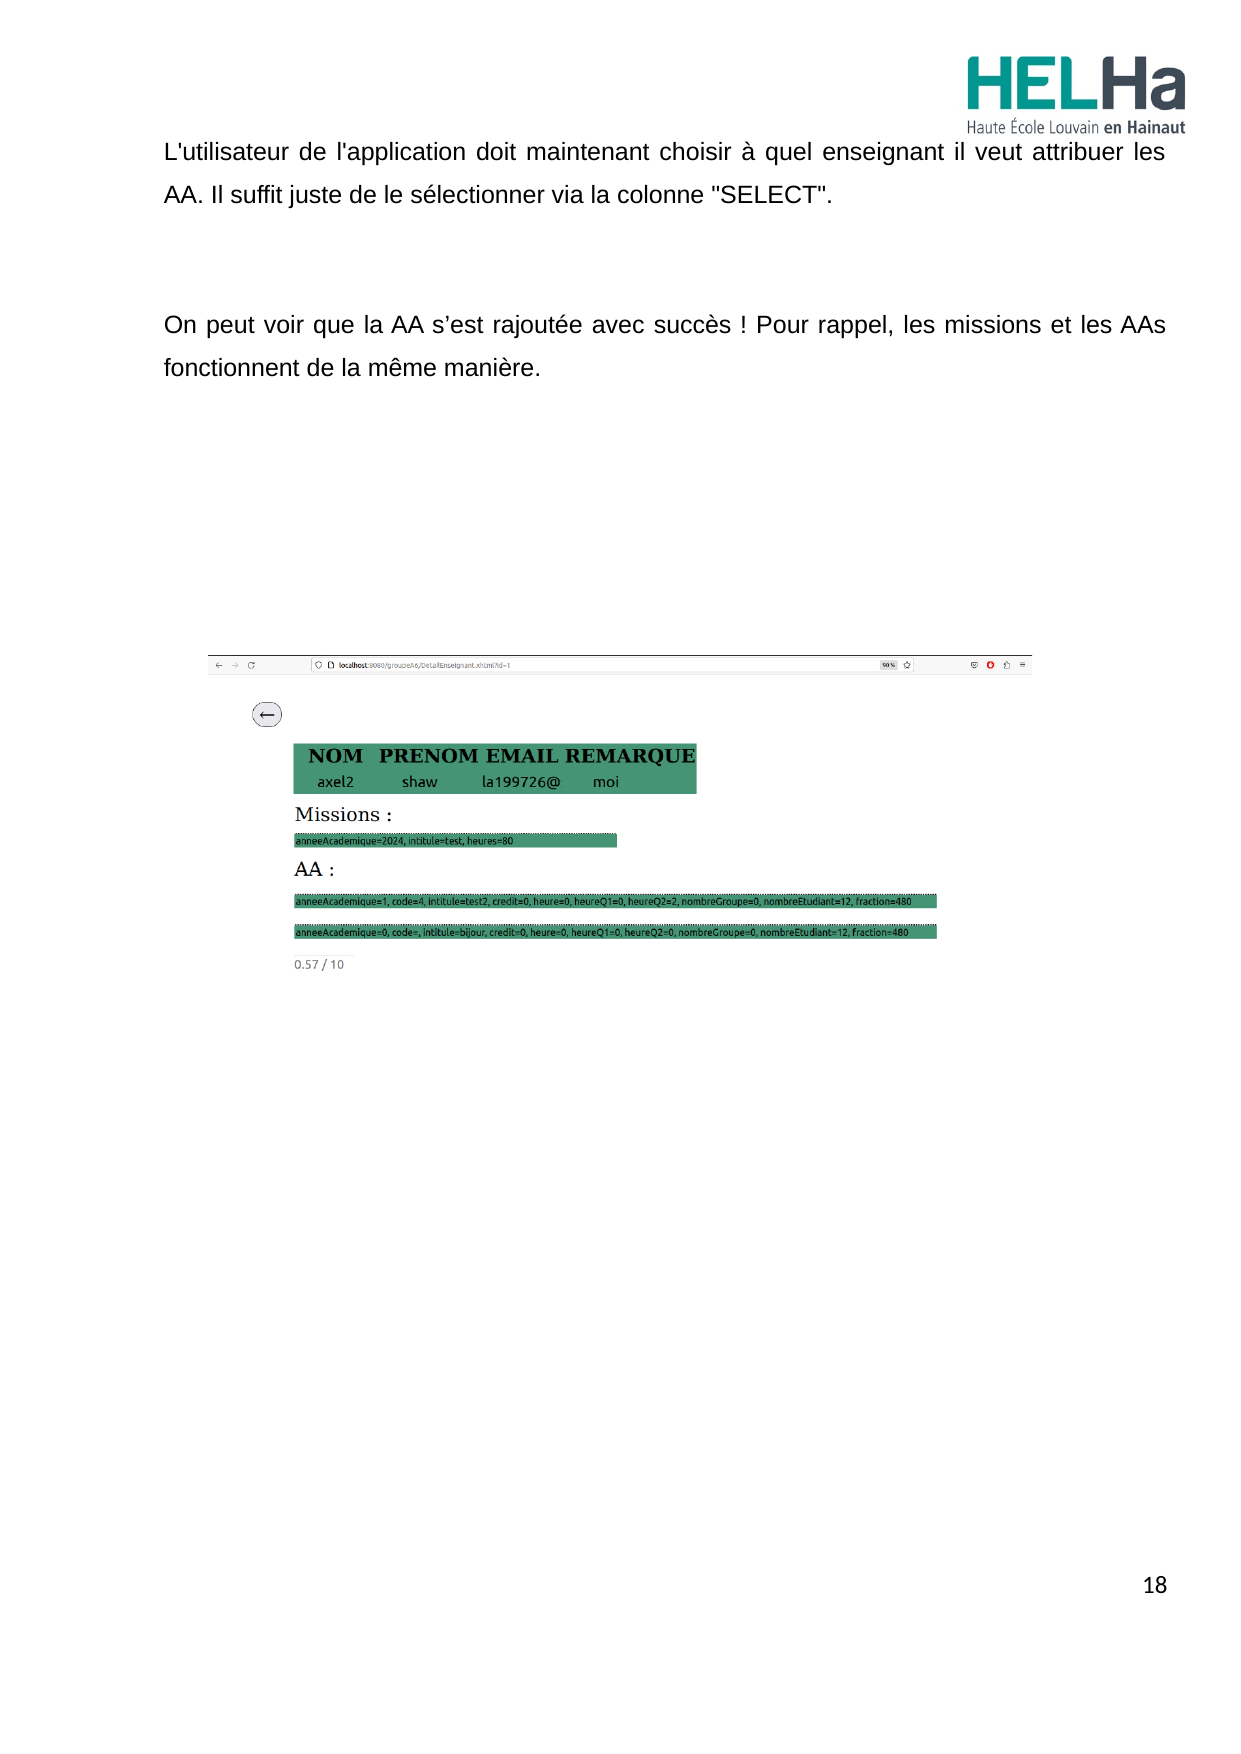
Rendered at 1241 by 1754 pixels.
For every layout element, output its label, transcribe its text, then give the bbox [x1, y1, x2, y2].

list L'utilisateur de l'application doit maintenant choisir à quel enseignant il veut attribuer les AA. Il suffit juste de le sélectionner via la colonne "SELECT". [163, 137, 1167, 209]
list On peut voir que la AA s’est rajoutée avec succès ! Pour rappel, les missions et les AAs fonctionnent de la même manière. [163, 310, 1167, 382]
